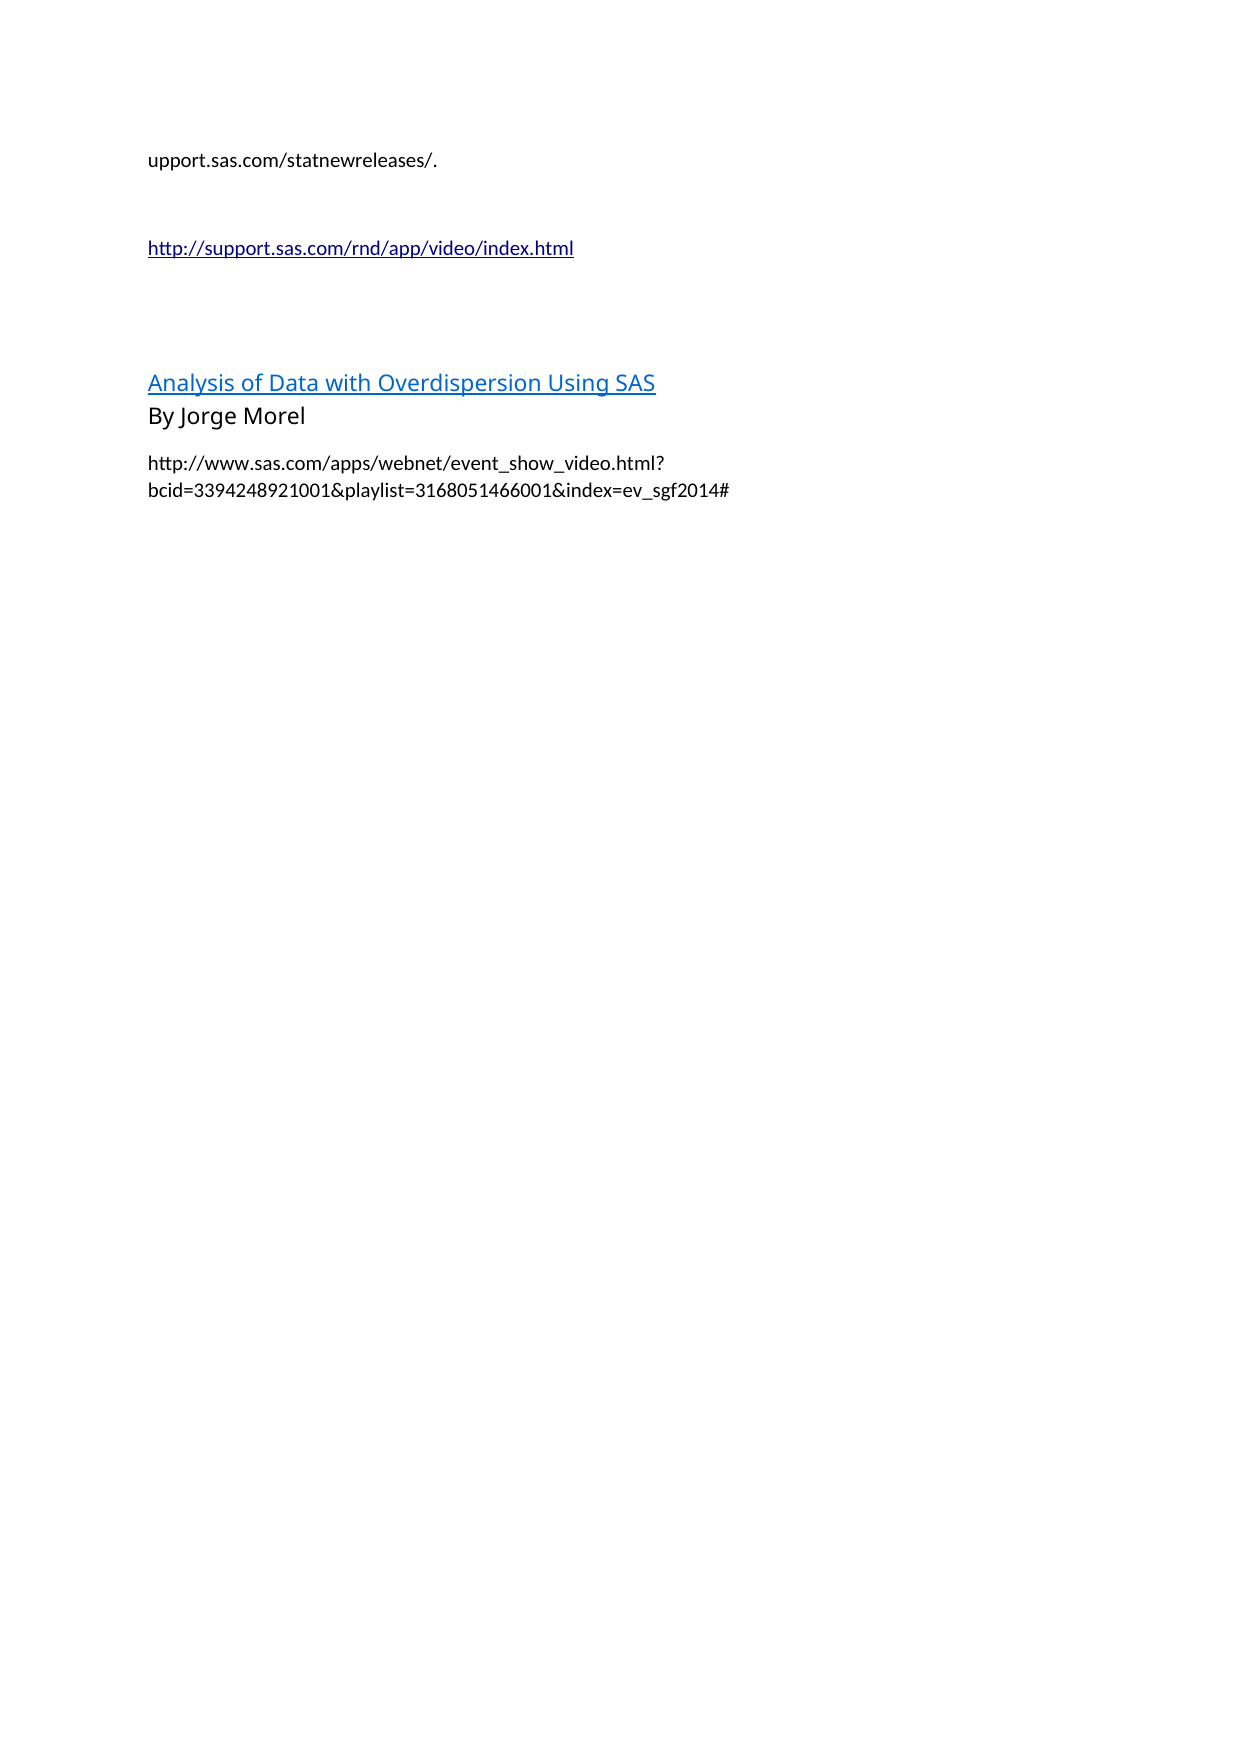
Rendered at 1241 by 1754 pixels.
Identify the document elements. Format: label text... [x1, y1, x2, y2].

text Analysis of Data with Overdispersion Using SAS By Jorge Morel [148, 367, 1093, 432]
text http://www.sas.com/apps/webnet/event_show_video.html?bcid=3394248921001&playlist=3168051466001&index=ev_sgf2014# [148, 450, 1093, 503]
text http://support.sas.com/rnd/app/video/index.html [148, 235, 1093, 261]
text upport.sas.com/statnewreleases/. [148, 148, 1093, 173]
